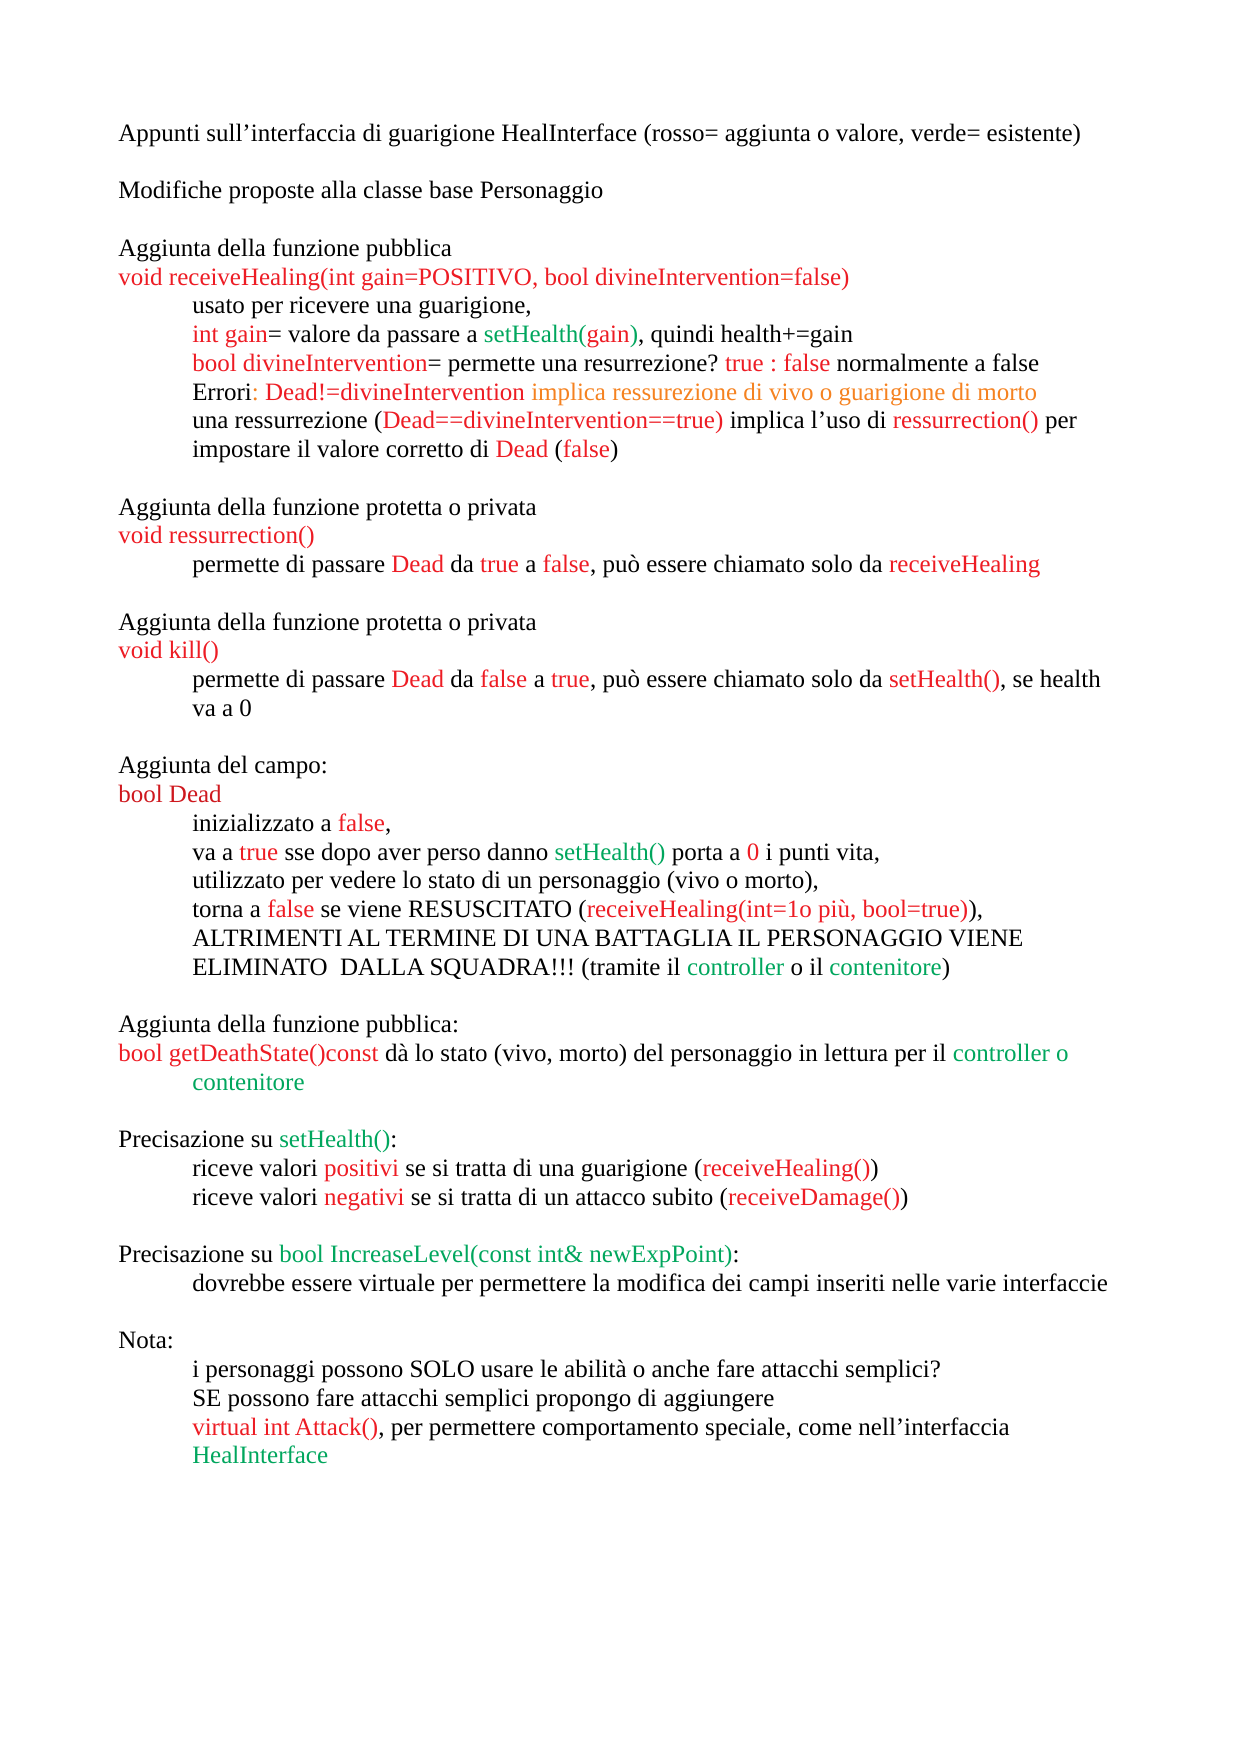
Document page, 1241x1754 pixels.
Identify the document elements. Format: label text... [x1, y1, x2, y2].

text dovrebbe essere virtuale per permettere la modifica dei campi inseriti nelle varie interfaccie [118, 1268, 1122, 1297]
text i personaggi possono SOLO usare le abilità o anche fare attacchi semplici? [118, 1354, 1122, 1383]
text utilizzato per vedere lo stato di un personaggio (vivo o morto), [118, 866, 1122, 894]
text Appunti sull’interfaccia di guarigione HealInterface (rosso= aggiunta o valore, verde= esistente) [118, 118, 1122, 147]
text bool getDeathState()const dà lo stato (vivo, morto) del personaggio in lettura per il controller o contenitore [118, 1038, 1122, 1096]
text usato per ricevere una guarigione, [118, 291, 1122, 319]
text Aggiunta della funzione protetta o privata [118, 492, 1122, 521]
text Errori: Dead!=divineIntervention implica ressurezione di vivo o guarigione di morto [118, 377, 1122, 406]
text va a true sse dopo aver perso danno setHealth() porta a 0 i punti vita, [118, 837, 1122, 866]
text void kill() [118, 636, 1122, 664]
text riceve valori positivi se si tratta di una guarigione (receiveHealing()) [118, 1153, 1122, 1182]
text inizializzato a false, [118, 808, 1122, 837]
text Aggiunta della funzione protetta o privata [118, 607, 1122, 636]
text void receiveHealing(int gain=POSITIVO, bool divineIntervention=false) [118, 262, 1122, 291]
text ALTRIMENTI AL TERMINE DI UNA BATTAGLIA IL PERSONAGGIO VIENE ELIMINATO DALLA SQUADRA!!! (tramite il controller o il contenitore) [118, 923, 1122, 981]
text Modifiche proposte alla classe base Personaggio [118, 176, 1122, 204]
text bool Dead [118, 779, 1122, 808]
text permette di passare Dead da true a false, può essere chiamato solo da receiveHealing [118, 549, 1122, 578]
text Aggiunta del campo: [118, 751, 1122, 779]
text void ressurrection() [118, 521, 1122, 549]
text Precisazione su setHealth(): [118, 1124, 1122, 1153]
text Aggiunta della funzione pubblica: [118, 1009, 1122, 1038]
text permette di passare Dead da false a true, può essere chiamato solo da setHealth(), se health va a 0 [118, 664, 1122, 722]
text riceve valori negativi se si tratta di un attacco subito (receiveDamage()) [118, 1182, 1122, 1211]
text Precisazione su bool IncreaseLevel(const int& newExpPoint): [118, 1239, 1122, 1268]
text Nota: [118, 1326, 1122, 1354]
text Aggiunta della funzione pubblica [118, 233, 1122, 262]
text bool divineIntervention= permette una resurrezione? true : false normalmente a false [118, 348, 1122, 377]
text int gain= valore da passare a setHealth(gain), quindi health+=gain [118, 319, 1122, 348]
text virtual int Attack(), per permettere comportamento speciale, come nell’interfaccia HealInterface [118, 1412, 1122, 1469]
text una ressurrezione (Dead==divineIntervention==true) implica l’uso di ressurrection() per impostare il valore corretto di Dead (false) [118, 406, 1122, 463]
text torna a false se viene RESUSCITATO (receiveHealing(int=1o più, bool=true)), [118, 894, 1122, 923]
text SE possono fare attacchi semplici propongo di aggiungere [118, 1383, 1122, 1412]
